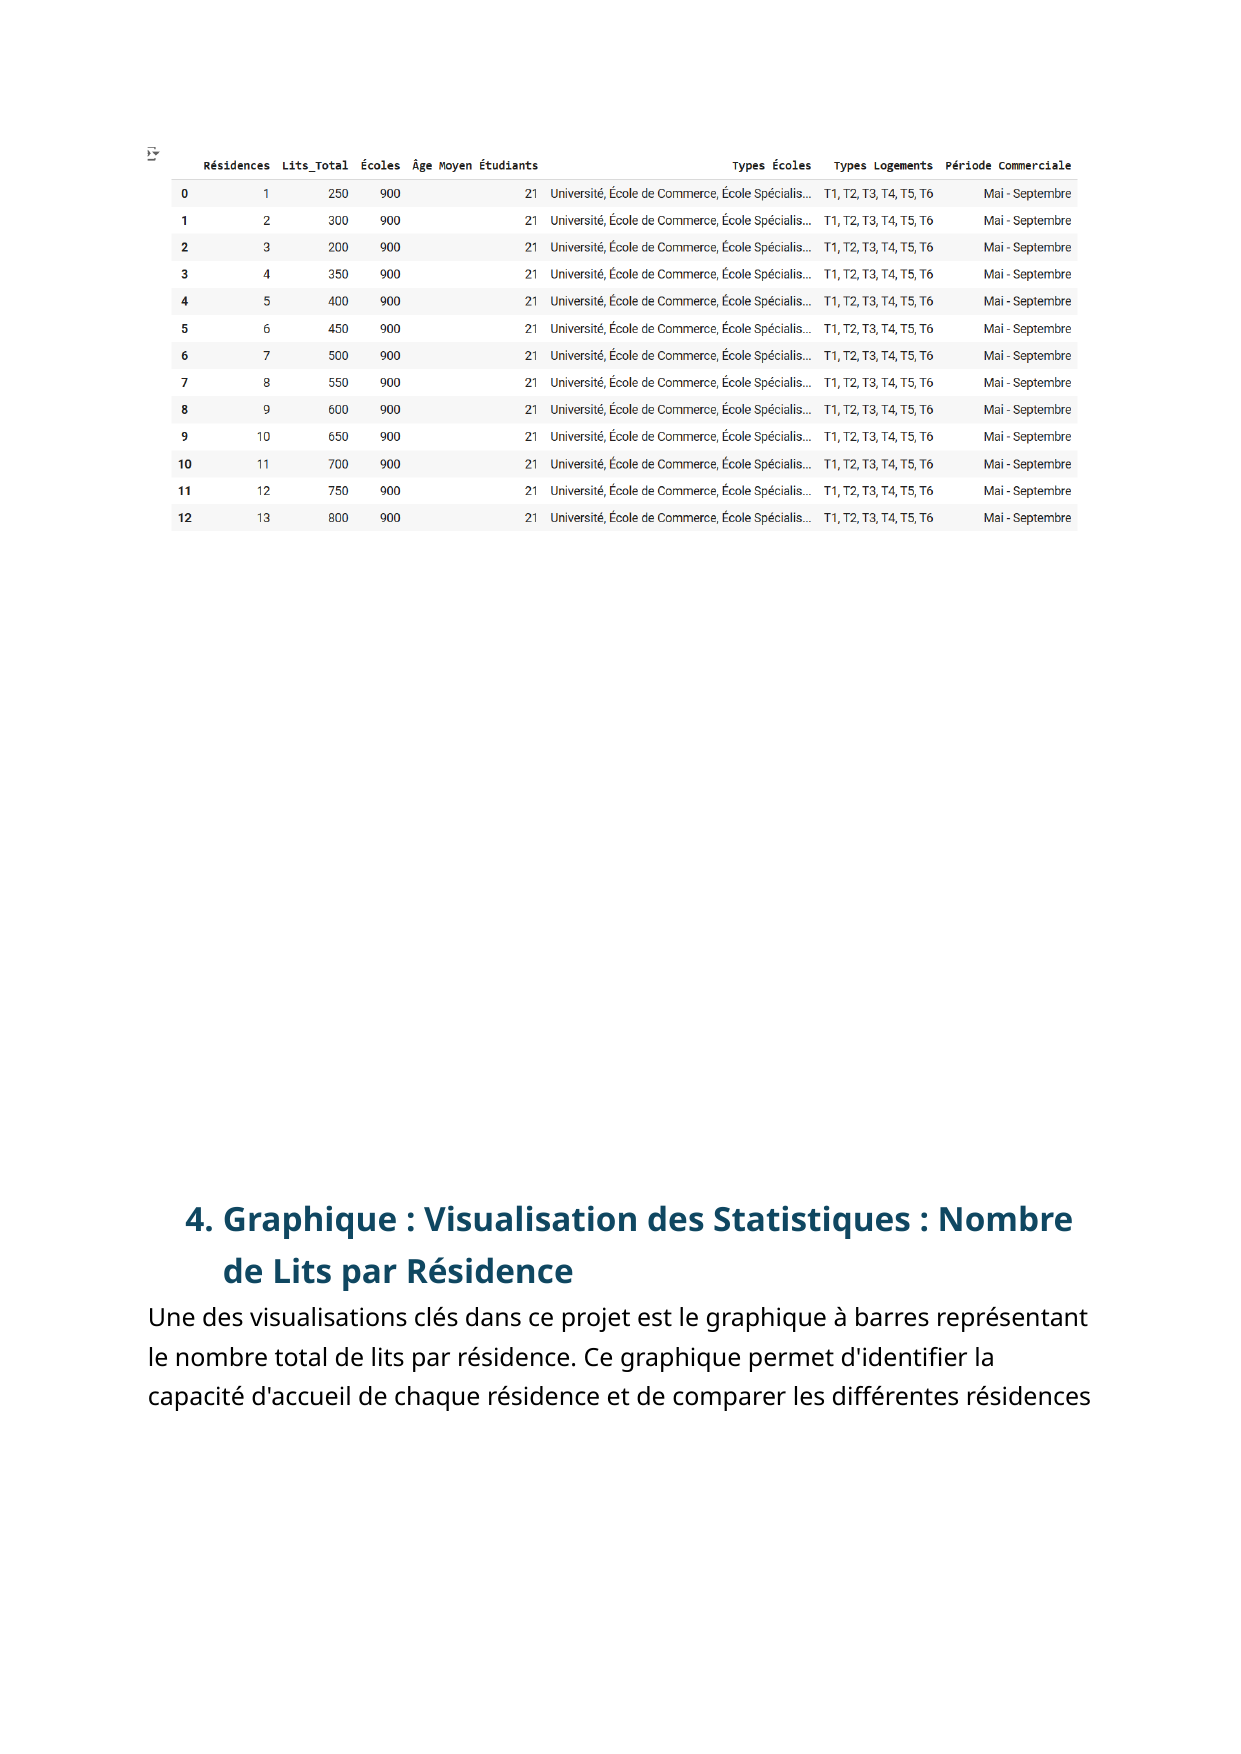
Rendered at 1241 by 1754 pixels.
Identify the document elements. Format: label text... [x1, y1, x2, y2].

list Graphique : Visualisation des Statistiques : Nombre de Lits par Résidence [185, 1196, 1093, 1293]
text Une des visualisations clés dans ce projet est le graphique à barres représentant le nombre total de lits par résidence. Ce graphique permet d'identifier la capacité d'accueil de chaque résidence et de comparer les différentes résidences [148, 1300, 1093, 1412]
